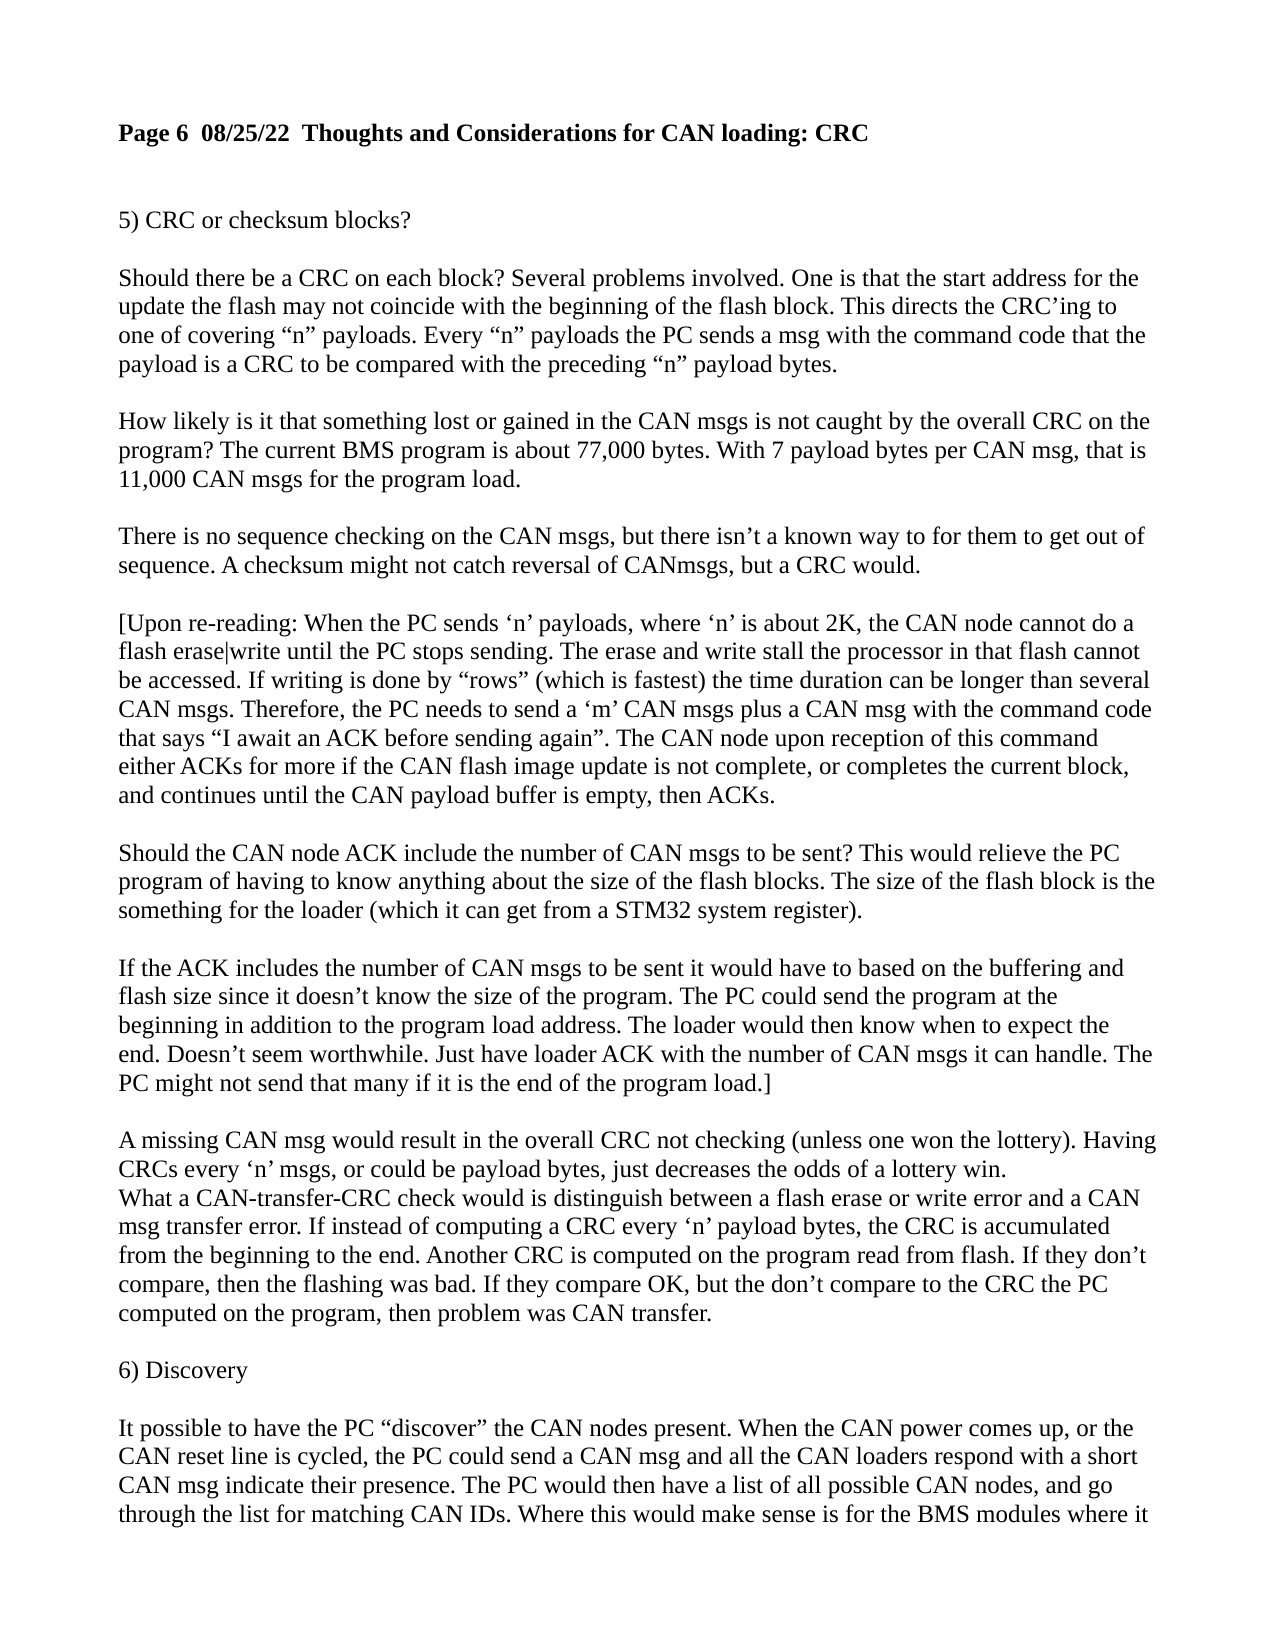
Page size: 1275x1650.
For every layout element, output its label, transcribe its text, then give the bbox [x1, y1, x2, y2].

text What a CAN-transfer-CRC check would is distinguish between a flash erase or write error and a CAN msg transfer error. If instead of computing a CRC every ‘n’ payload bytes, the CRC is accumulated from the beginning to the end. Another CRC is computed on the program read from flash. If they don’t compare, then the flashing was bad. If they compare OK, but the don’t compare to the CRC the PC computed on the program, then problem was CAN transfer. [118, 1183, 1157, 1326]
text 5) CRC or checksum blocks? [118, 205, 1157, 234]
text [Upon re-reading: When the PC sends ‘n’ payloads, where ‘n’ is about 2K, the CAN node cannot do a flash erase|write until the PC stops sending. The erase and write stall the processor in that flash cannot be accessed. If writing is done by “rows” (which is fastest) the time duration can be longer than several CAN msgs. Therefore, the PC needs to send a ‘m’ CAN msgs plus a CAN msg with the command code that says “I await an ACK before sending again”. The CAN node upon reception of this command either ACKs for more if the CAN flash image update is not complete, or completes the current block, and continues until the CAN payload buffer is empty, then ACKs. [118, 608, 1157, 809]
text If the ACK includes the number of CAN msgs to be sent it would have to based on the buffering and flash size since it doesn’t know the size of the program. The PC could send the program at the beginning in addition to the program load address. The loader would then know when to expect the end. Doesn’t seem worthwhile. Just have loader ACK with the number of CAN msgs it can handle. The PC might not send that many if it is the end of the program load.] [118, 953, 1157, 1096]
text Should the CAN node ACK include the number of CAN msgs to be sent? This would relieve the PC program of having to know anything about the size of the flash blocks. The size of the flash block is the something for the loader (which it can get from a STM32 system register). [118, 838, 1157, 924]
text There is no sequence checking on the CAN msgs, but there isn’t a known way to for them to get out of sequence. A checksum might not catch reversal of CANmsgs, but a CRC would. [118, 521, 1157, 579]
text How likely is it that something lost or gained in the CAN msgs is not caught by the overall CRC on the program? The current BMS program is about 77,000 bytes. With 7 payload bytes per CAN msg, that is 11,000 CAN msgs for the program load. [118, 406, 1157, 493]
text A missing CAN msg would result in the overall CRC not checking (unless one won the lottery). Having CRCs every ‘n’ msgs, or could be payload bytes, just decreases the odds of a lottery win. [118, 1125, 1157, 1183]
text It possible to have the PC “discover” the CAN nodes present. When the CAN power comes up, or the CAN reset line is cycled, the PC could send a CAN msg and all the CAN loaders respond with a short CAN msg indicate their presence. The PC would then have a list of all possible CAN nodes, and go through the list for matching CAN IDs. Where this would make sense is for the BMS modules where it [118, 1413, 1157, 1528]
text Should there be a CRC on each block? Several problems involved. One is that the start address for the update the flash may not coincide with the beginning of the flash block. This directs the CRC’ing to one of covering “n” payloads. Every “n” payloads the PC sends a msg with the command code that the payload is a CRC to be compared with the preceding “n” payload bytes. [118, 263, 1157, 378]
text 6) Discovery [118, 1355, 1157, 1384]
